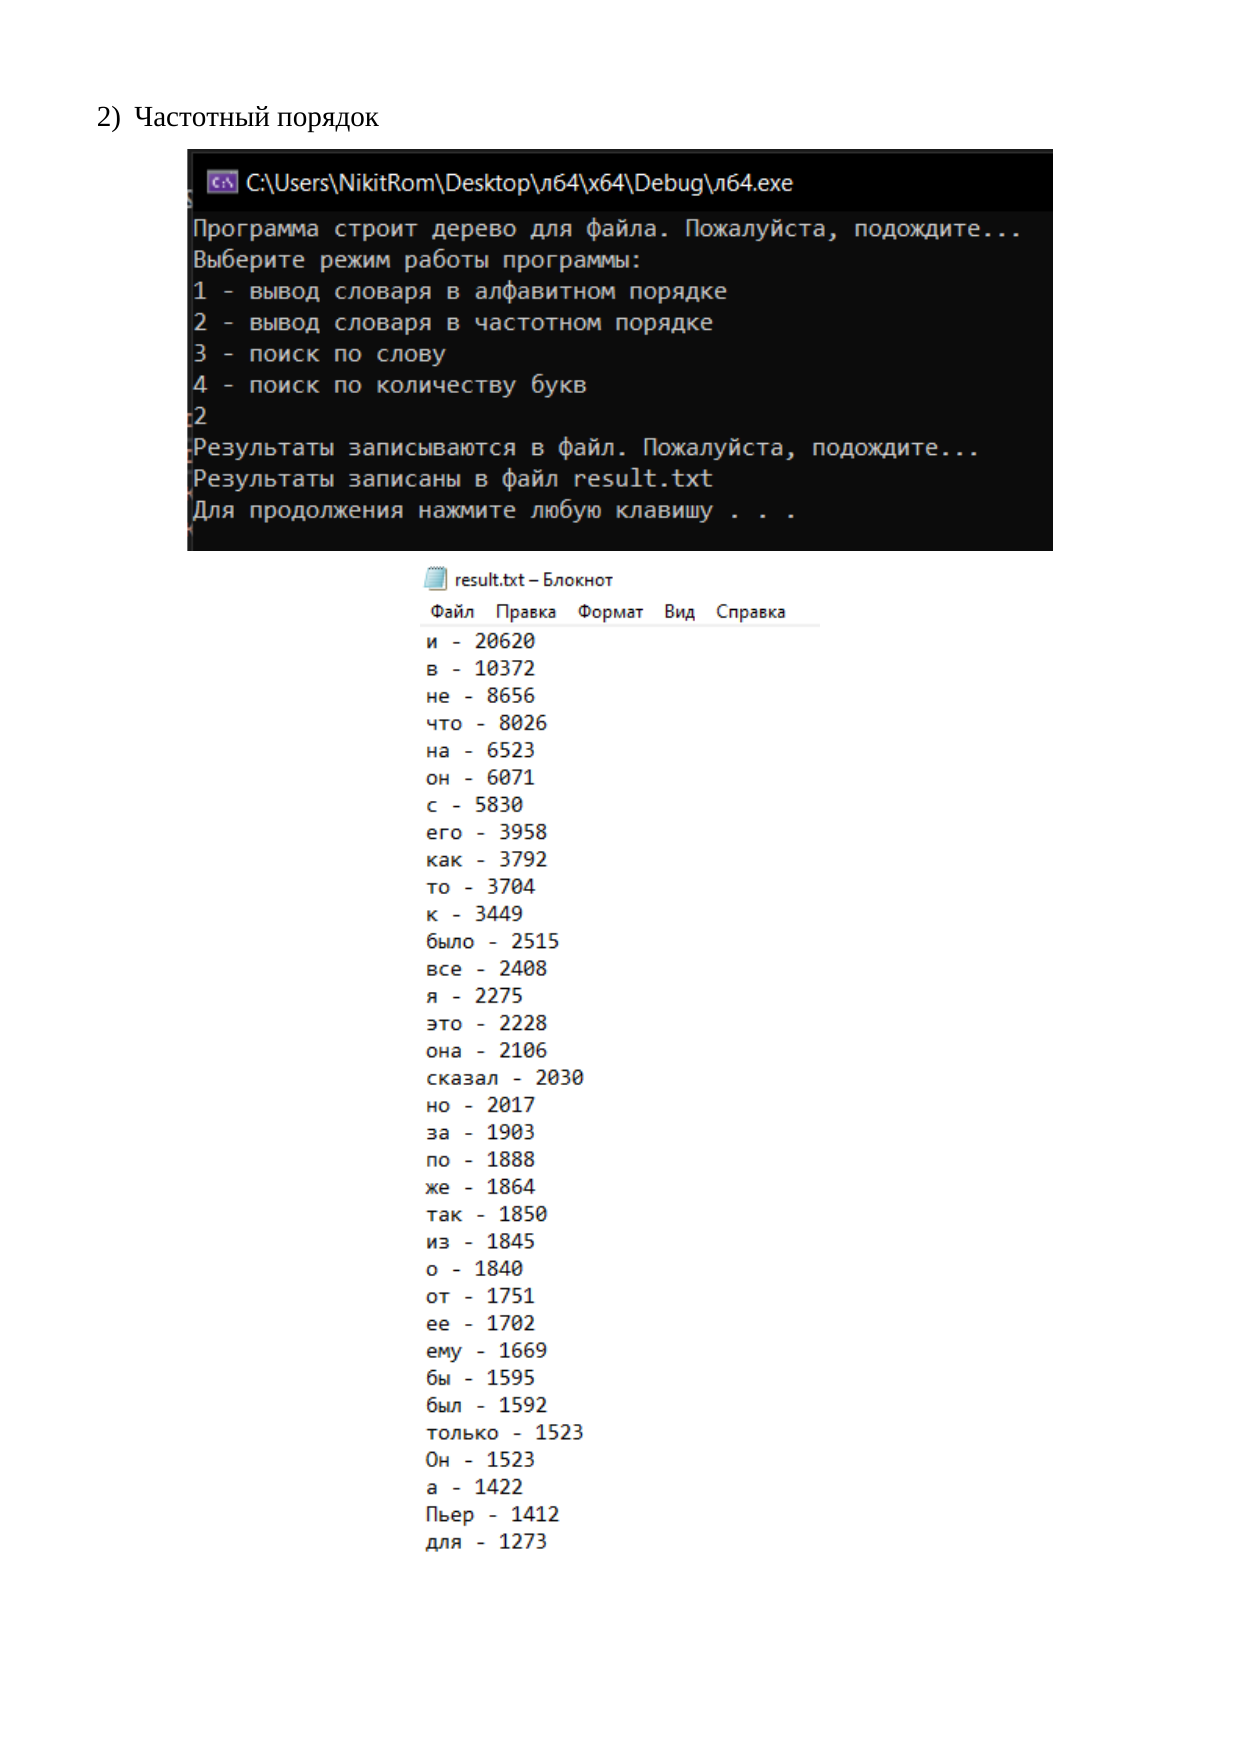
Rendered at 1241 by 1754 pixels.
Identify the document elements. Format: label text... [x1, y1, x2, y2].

list Частотный порядок [97, 99, 1181, 133]
